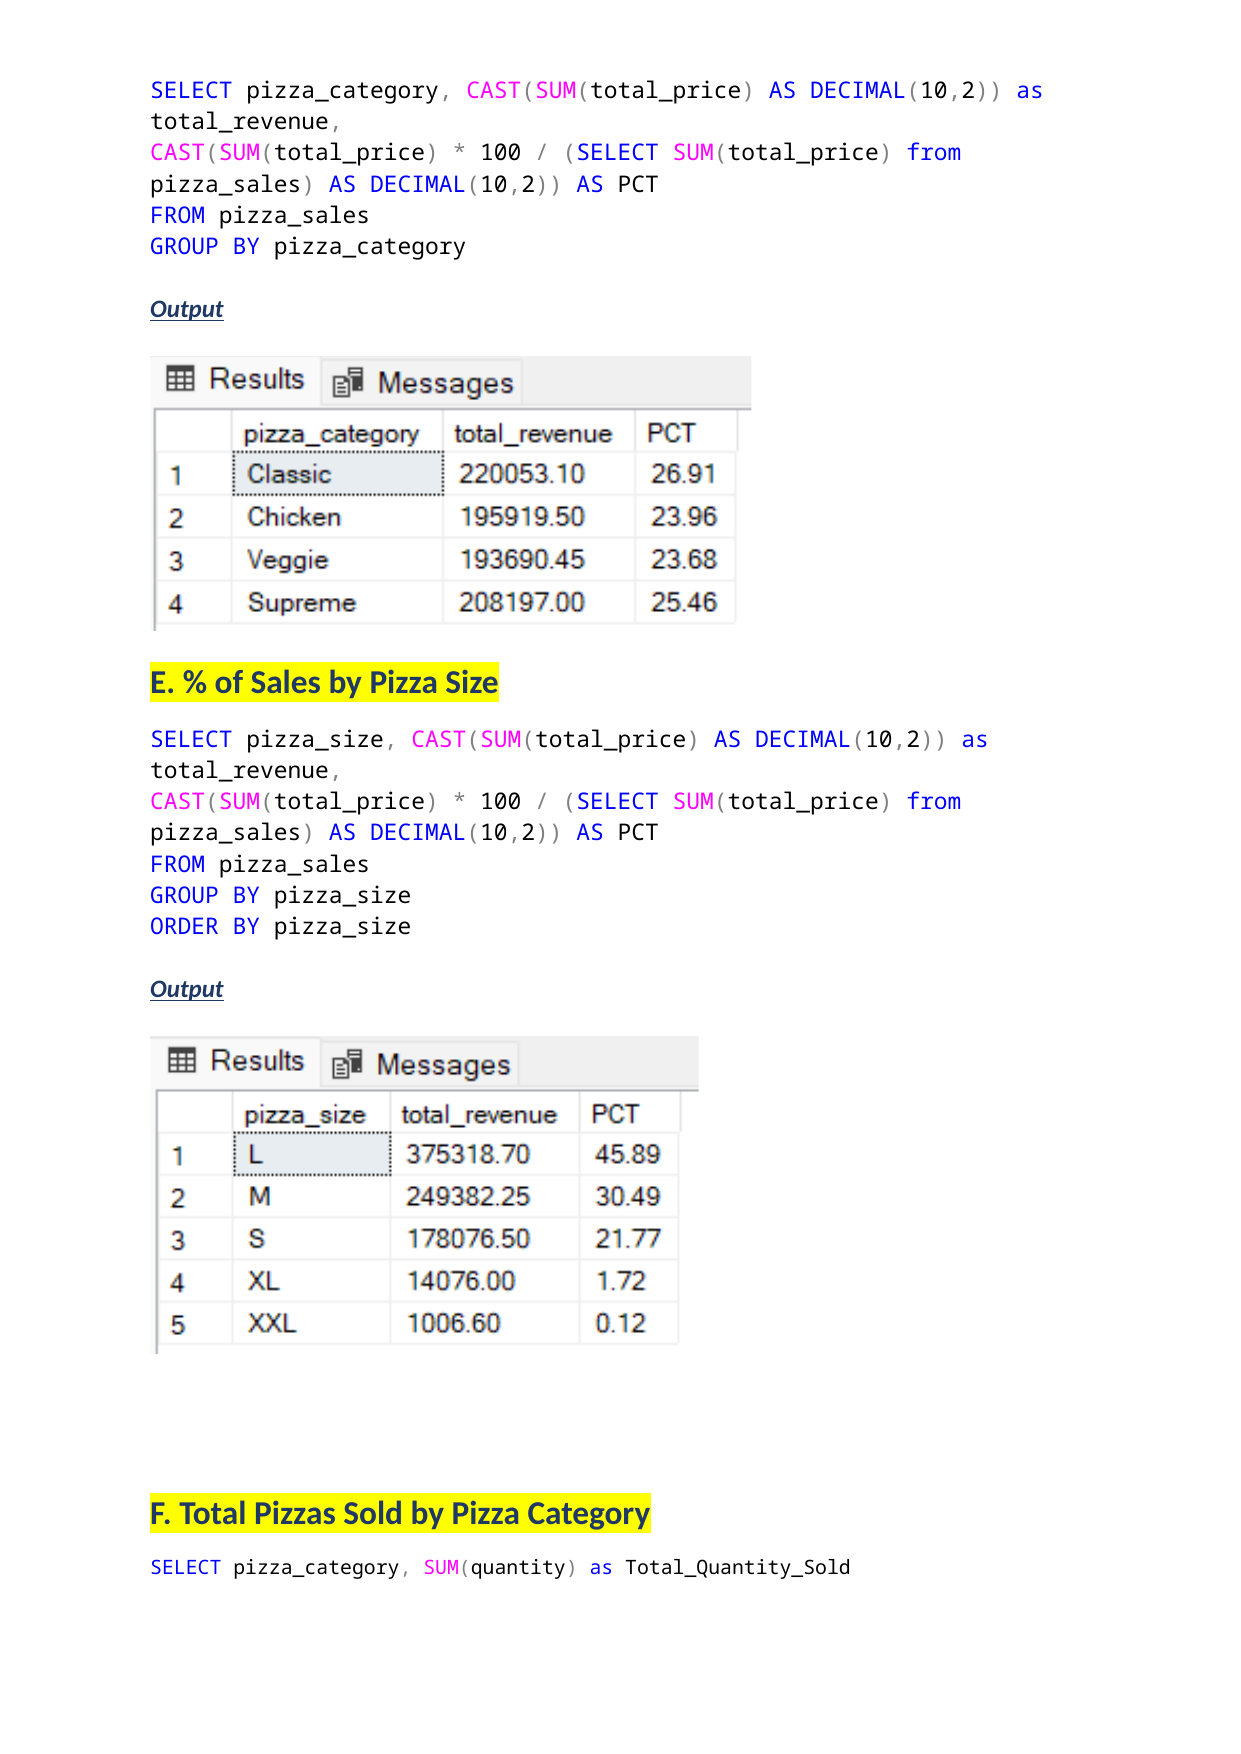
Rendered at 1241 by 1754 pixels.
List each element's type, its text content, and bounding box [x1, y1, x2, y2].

text GROUP BY pizza_size [150, 879, 1090, 910]
text Output [150, 974, 1090, 1004]
picture [150, 1036, 699, 1354]
text FROM pizza_sales [150, 199, 1090, 230]
text SELECT pizza_size, CAST(SUM(total_price) AS DECIMAL(10,2)) as total_revenue, [150, 723, 1090, 785]
text CAST(SUM(total_price) * 100 / (SELECT SUM(total_price) from pizza_sales) AS DECIMAL(10,2)) AS PCT [150, 136, 1090, 199]
text Output [150, 293, 1090, 324]
text GROUP BY pizza_category [150, 230, 1090, 261]
picture [150, 356, 752, 631]
text ORDER BY pizza_size [150, 910, 1090, 941]
text SELECT pizza_category, SUM(quantity) as Total_Quantity_Sold [150, 1553, 1090, 1580]
text CAST(SUM(total_price) * 100 / (SELECT SUM(total_price) from pizza_sales) AS DECIMAL(10,2)) AS PCT [150, 785, 1090, 848]
text FROM pizza_sales [150, 848, 1090, 879]
text SELECT pizza_category, CAST(SUM(total_price) AS DECIMAL(10,2)) as total_revenue, [150, 74, 1090, 136]
text E. % of Sales by Pizza Size [150, 662, 1090, 702]
text F. Total Pizzas Sold by Pizza Category [150, 1492, 1090, 1533]
